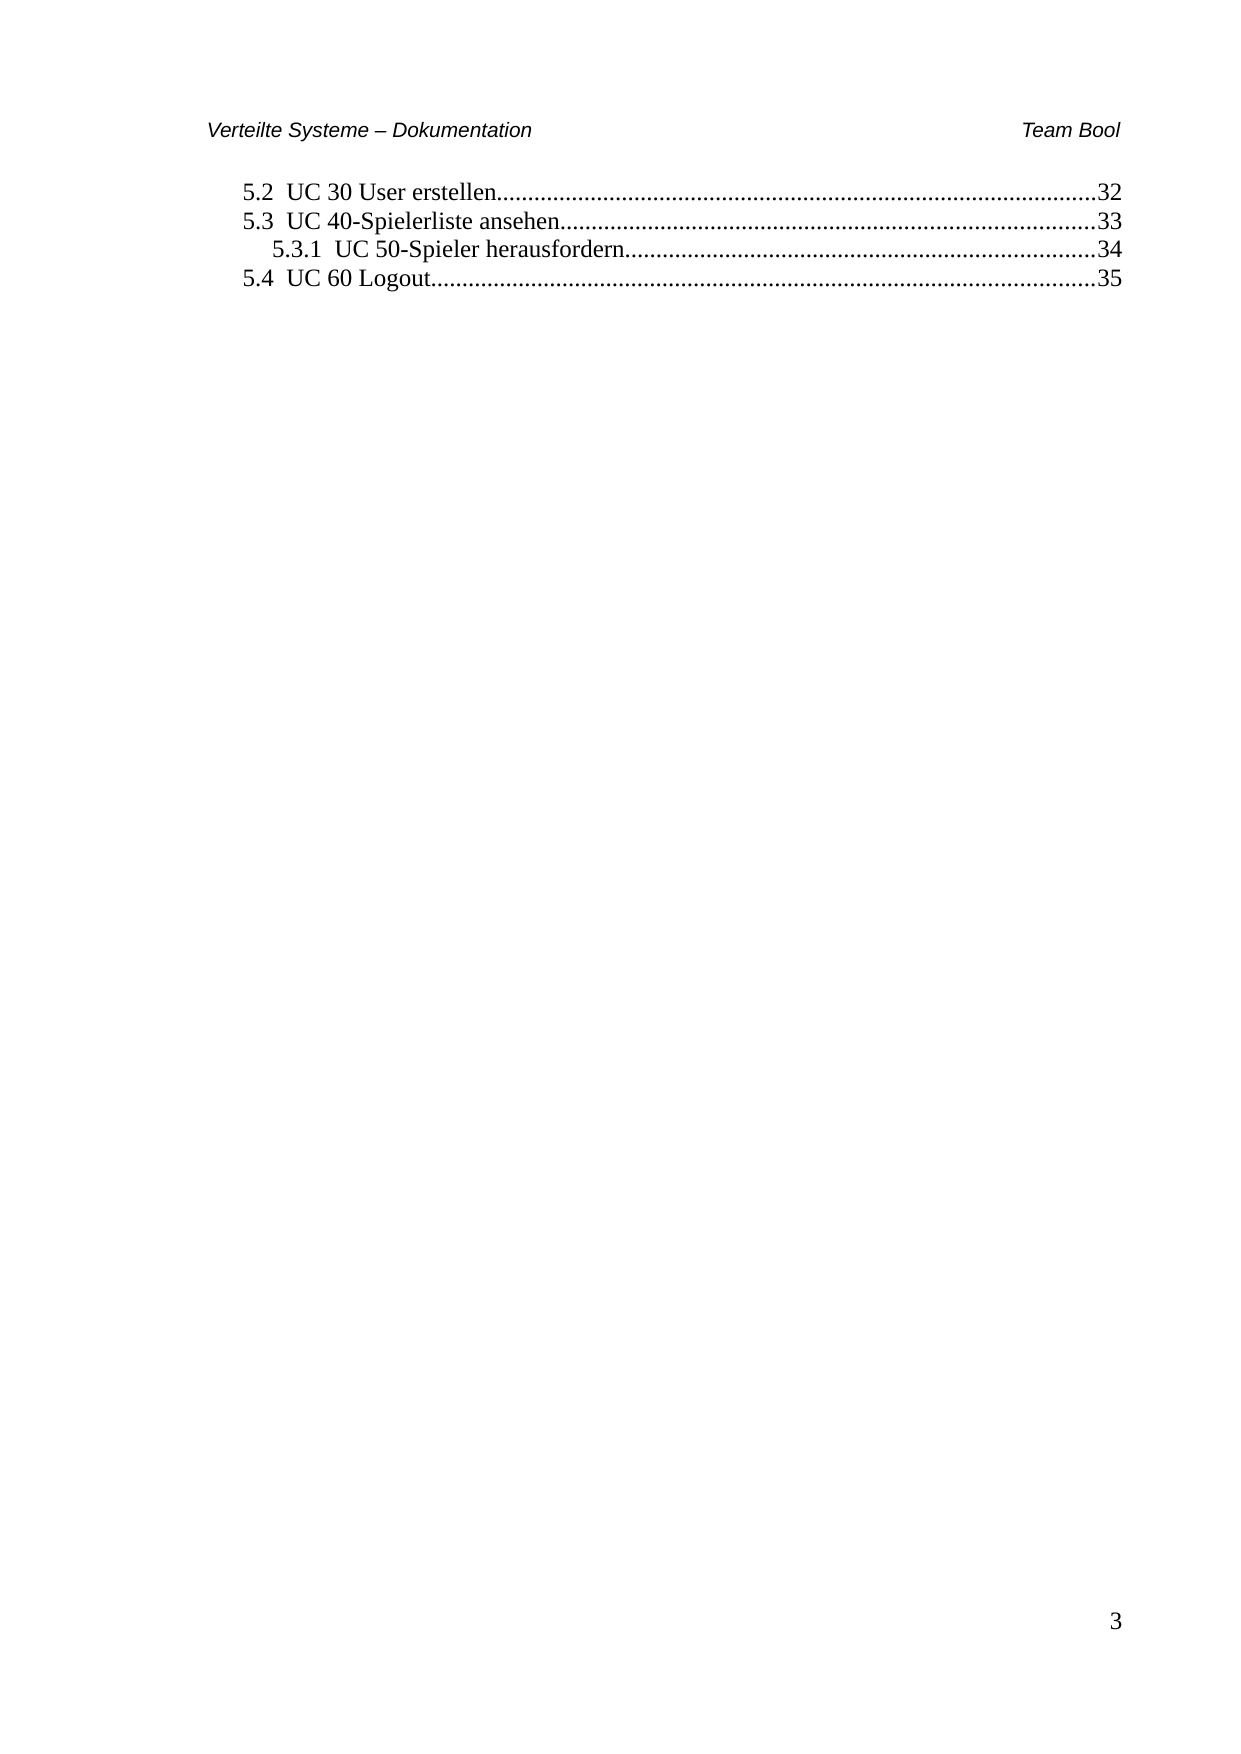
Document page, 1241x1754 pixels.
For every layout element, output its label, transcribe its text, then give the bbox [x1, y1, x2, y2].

text 5.4 UC 60 Logout 35 [236, 263, 1122, 292]
text 5.3 UC 40-Spielerliste ansehen 33 [236, 206, 1122, 234]
text 5.3.1 UC 50-Spieler herausfordern 34 [266, 234, 1122, 263]
text 5.2 UC 30 User erstellen 32 [236, 177, 1122, 206]
